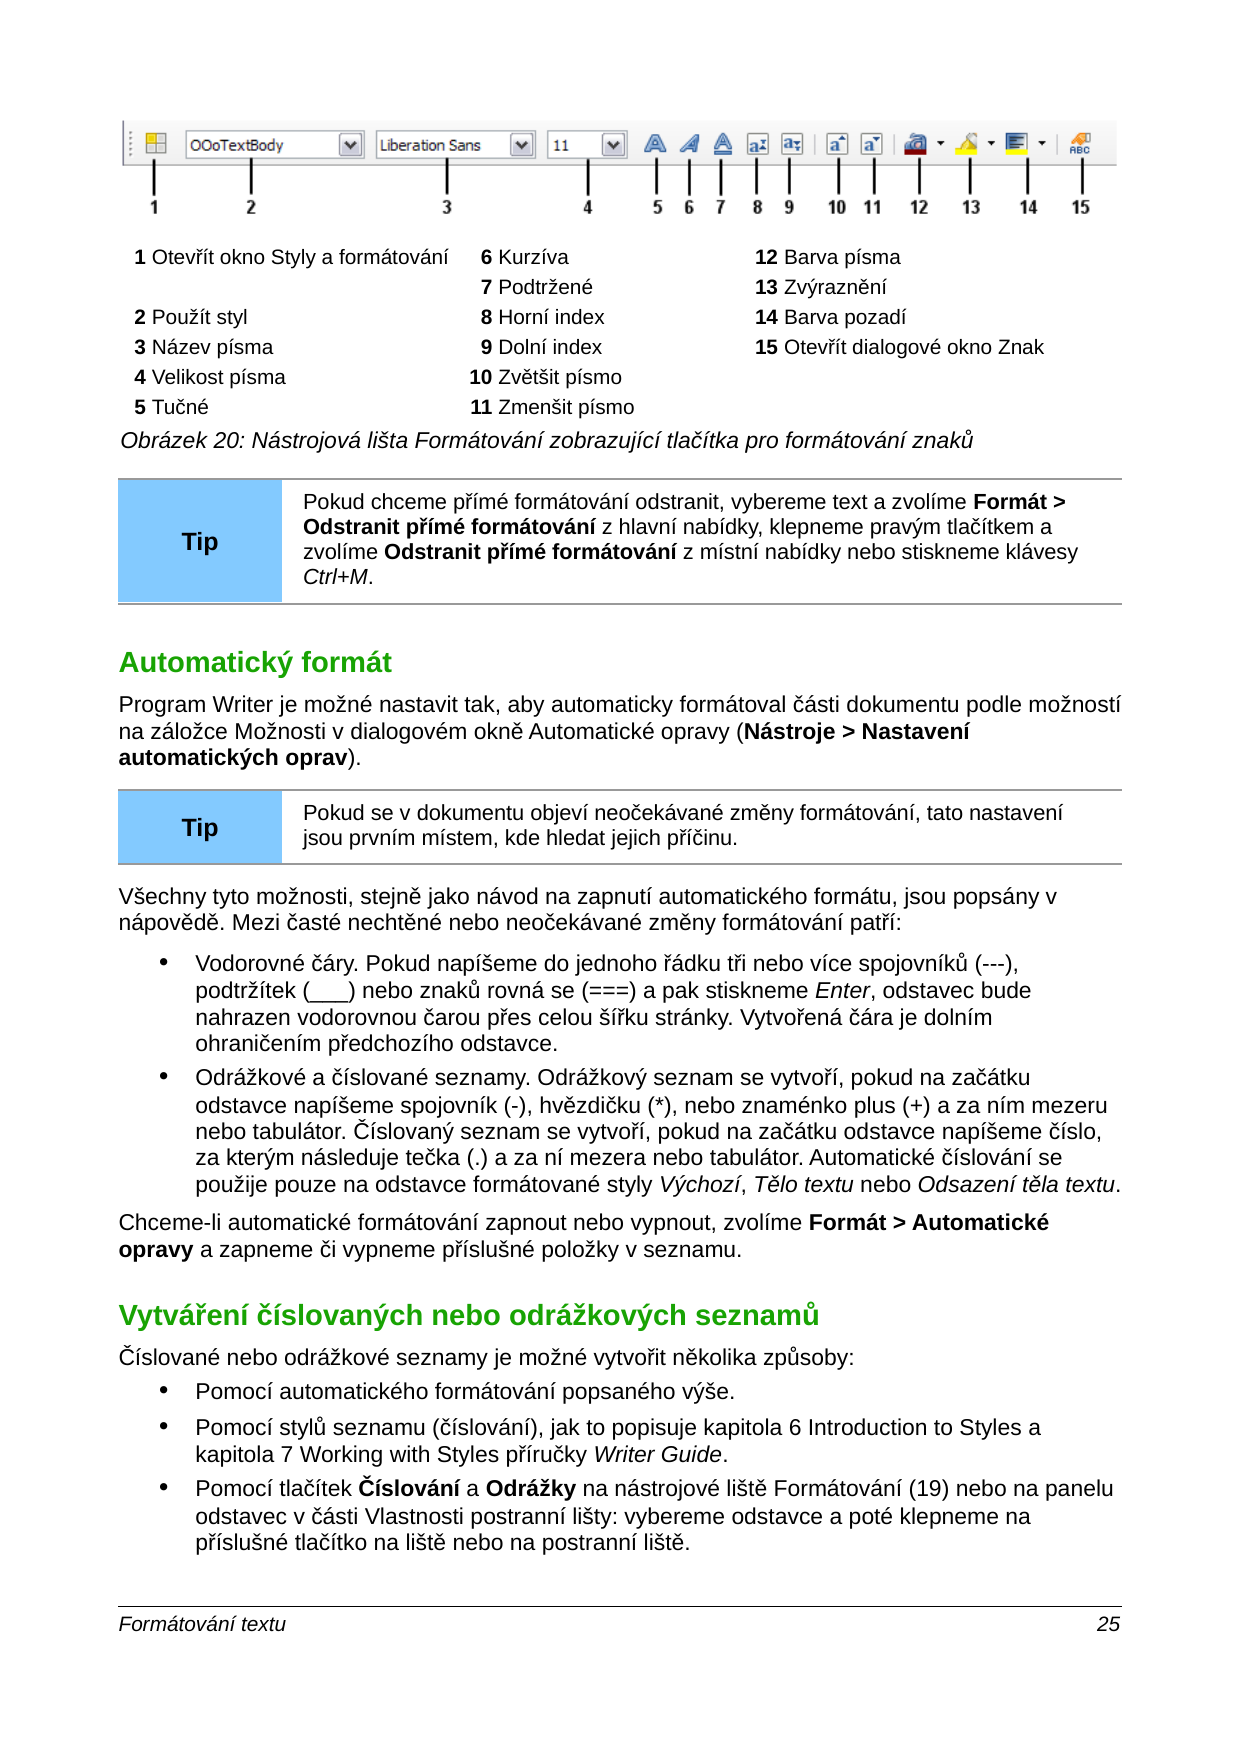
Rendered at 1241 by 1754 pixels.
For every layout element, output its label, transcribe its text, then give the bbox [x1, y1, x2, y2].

table_cell Horní index [495, 302, 733, 332]
table_cell Tučné [149, 392, 452, 422]
table_cell Barva pozadí [781, 302, 1120, 332]
list Číslované nebo odrážkové seznamy je možné vytvořit několika způsoby: [118, 1343, 1122, 1370]
table_cell Zvýraznění [781, 272, 1120, 302]
list Vodorovné čáry. Pokud napíšeme do jednoho řádku tři nebo více spojovníků (---), podtržítek (___) nebo znaků rovná se (===) a pak stiskneme Enter, odstavec bude nahrazen vodorovnou čarou přes celou šířku stránky. Vytvořená čára je dolním ohraničením předchozího odstavce. [156, 948, 1122, 1056]
table_cell Otevřít dialogové okno Znak [781, 332, 1120, 392]
text Program Writer je možné nastavit tak, aby automaticky formátoval části dokumentu podle možností na záložce Možnosti v dialogovém okně Automatické opravy (Nástroje > Nastavení automatických oprav). [118, 691, 1122, 770]
table_header Otevřít okno Styly a formátování [149, 242, 452, 302]
table_cell 3 [120, 332, 149, 362]
subtitle Vytváření číslovaných nebo odrážkových seznamů [118, 1298, 1122, 1331]
list Pomocí automatického formátování popsaného výše. [156, 1376, 1122, 1406]
table_cell Zmenšit písmo [495, 392, 733, 422]
table_cell [120, 272, 149, 302]
table_cell 8 [452, 302, 495, 332]
table_cell 13 [733, 272, 781, 302]
table_header Pokud chceme přímé formátování odstranit, vybereme text a zvolíme Formát > Odstranit přímé formátování z hlavní nabídky, klepneme pravým tlačítkem a zvolíme Odstranit přímé formátování z místní nabídky nebo stiskneme klávesy Ctrl+M. [282, 480, 1122, 602]
table_header 12 [733, 242, 781, 272]
table_cell 14 [733, 302, 781, 332]
table_cell [733, 362, 781, 392]
table_header 6 [452, 242, 495, 272]
table_cell Dolní index [495, 332, 733, 362]
table_cell [781, 392, 1120, 422]
text Chceme-li automatické formátování zapnout nebo vypnout, zvolíme Formát > Automatické opravy a zapneme či vypneme příslušné položky v seznamu. [118, 1209, 1122, 1262]
table_header Kurzíva [495, 242, 733, 272]
table_cell 4 [120, 362, 149, 392]
table_cell [733, 392, 781, 422]
table_cell Podtržené [495, 272, 733, 302]
picture [120, 118, 1121, 229]
table_cell 7 [452, 272, 495, 302]
subtitle Automatický formát [118, 645, 1122, 679]
table_cell 2 [120, 302, 149, 332]
table_cell 5 [120, 392, 149, 422]
text Všechny tyto možnosti, stejně jako návod na zapnutí automatického formátu, jsou popsány v nápovědě. Mezi časté nechtěné nebo neočekávané změny formátování patří: [118, 883, 1122, 935]
table_cell 15 [733, 332, 781, 362]
table_cell Název písma [149, 332, 452, 362]
table_cell 10 [452, 362, 495, 392]
text Obrázek 20: Nástrojová lišta Formátování zobrazující tlačítka pro formátování znaků [120, 427, 1120, 454]
table_cell 11 [452, 392, 495, 422]
list Pomocí tlačítek Číslování a Odrážky na nástrojové liště Formátování (obrázek 19) nebo na panelu odstavec v části Vlastnosti postranní lišty: vybereme odstavce a poté klepneme na příslušné tlačítko na liště nebo na postranní liště. [156, 1473, 1122, 1555]
table_cell Použít styl [149, 302, 452, 332]
list Odrážkové a číslované seznamy. Odrážkový seznam se vytvoří, pokud na začátku odstavce napíšeme spojovník (-), hvězdičku (*), nebo znaménko plus (+) a za ním mezeru nebo tabulátor. Číslovaný seznam se vytvoří, pokud na začátku odstavce napíšeme číslo, za kterým následuje tečka (.) a za ní mezera nebo tabulátor. Automatické číslování se použije pouze na odstavce formátované styly Výchozí, Tělo textu nebo Odsazení těla textu. [156, 1062, 1122, 1197]
table_header Tip [118, 791, 282, 863]
table_cell 9 [452, 332, 495, 362]
table_header Tip [118, 480, 282, 602]
table_cell Zvětšit písmo [495, 362, 733, 392]
table_header Barva písma [781, 242, 1120, 272]
table_cell Velikost písma [149, 362, 452, 392]
table_header 1 [120, 242, 149, 272]
list Pomocí stylů seznamu (číslování), jak to popisuje kapitola 6 Introduction to Styles a kapitola 7 Working with Styles příručky Writer Guide. [156, 1412, 1122, 1467]
table_header Pokud se v dokumentu objeví neočekávané změny formátování, tato nastavení jsou prvním místem, kde hledat jejich příčinu. [282, 791, 1122, 863]
